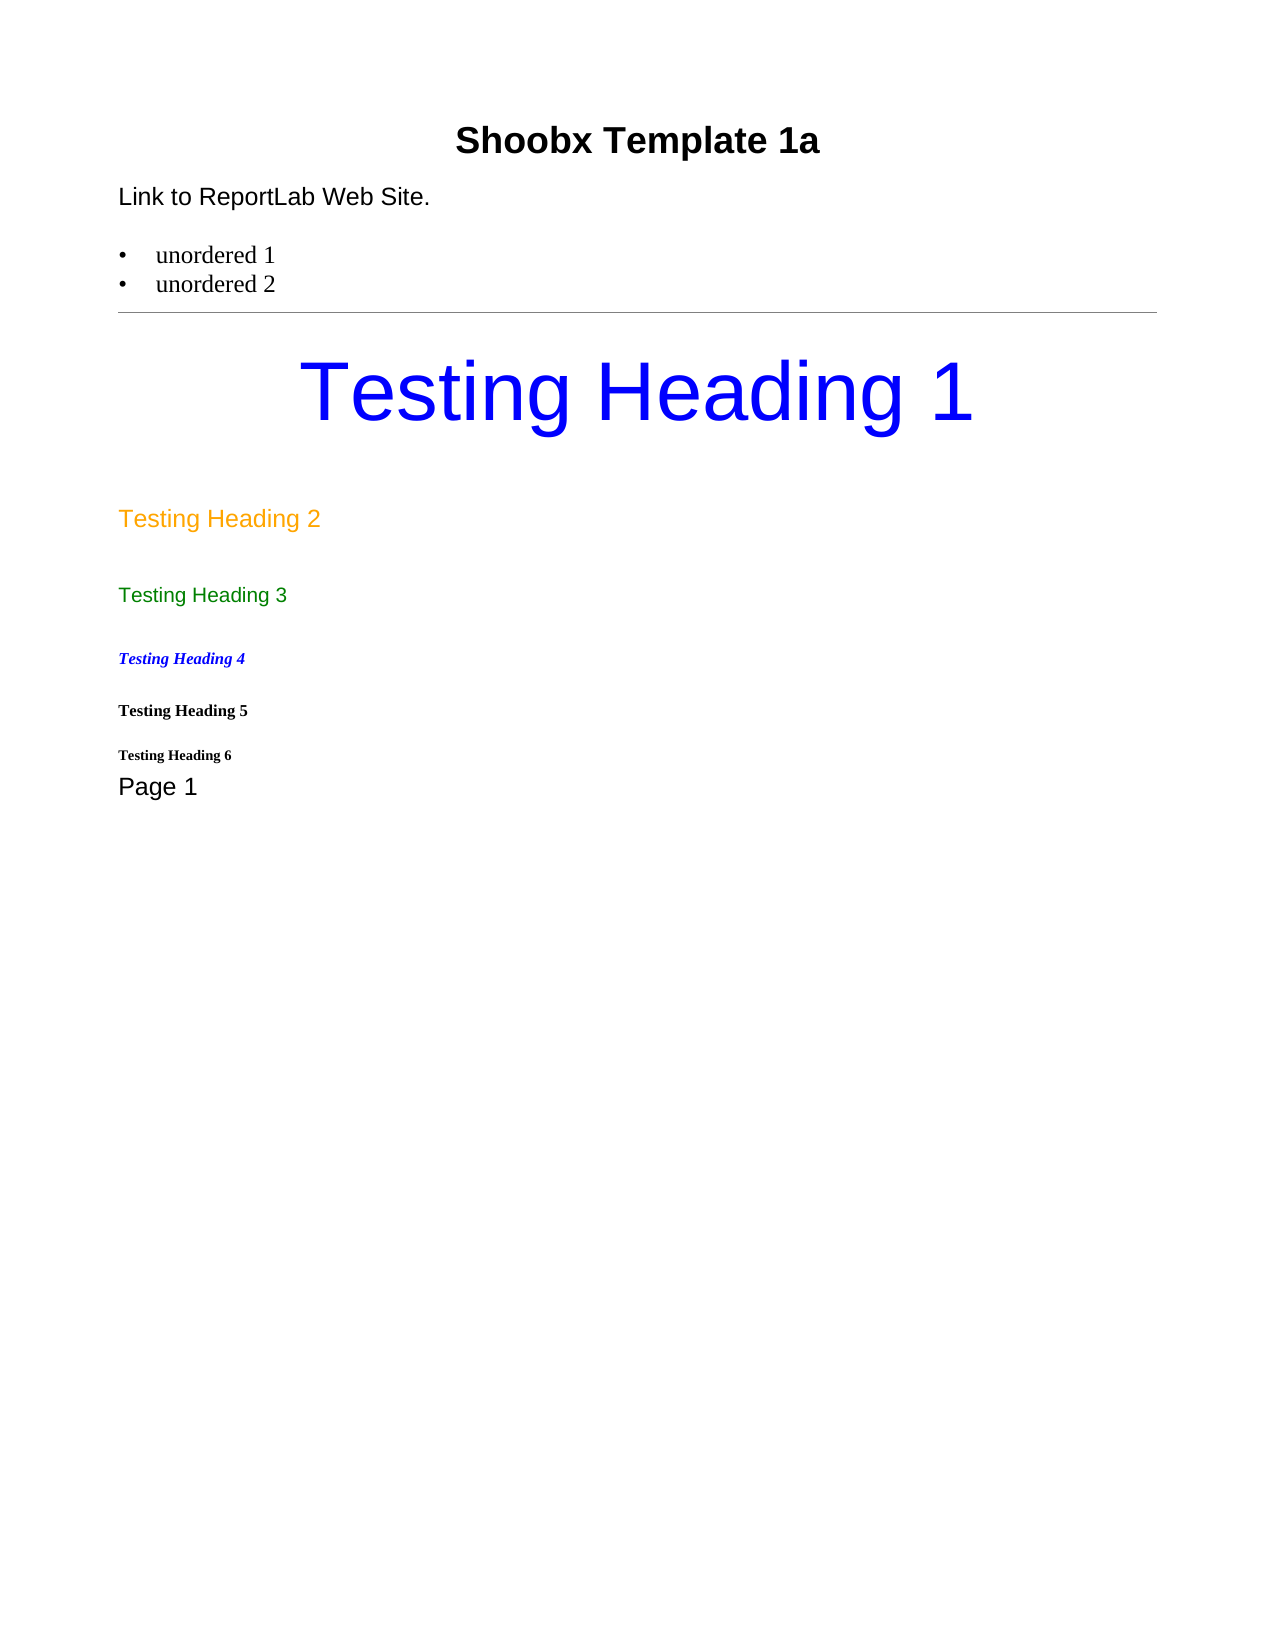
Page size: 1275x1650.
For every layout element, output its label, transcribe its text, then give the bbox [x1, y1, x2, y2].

list unordered 2 [118, 269, 1157, 297]
subtitle Testing Heading 5 [118, 701, 1157, 720]
subtitle Testing Heading 2 [118, 504, 1157, 533]
subtitle Testing Heading 6 [118, 747, 1157, 764]
text Link to ReportLab Web Site. [118, 182, 1157, 211]
list unordered 1 [118, 240, 1157, 269]
title Shoobx Template 1a [118, 118, 1157, 161]
subtitle Testing Heading 1 [118, 342, 1157, 438]
subtitle Testing Heading 3 [118, 583, 1157, 607]
subtitle Testing Heading 4 [118, 649, 1157, 668]
text Page [118, 772, 1157, 801]
